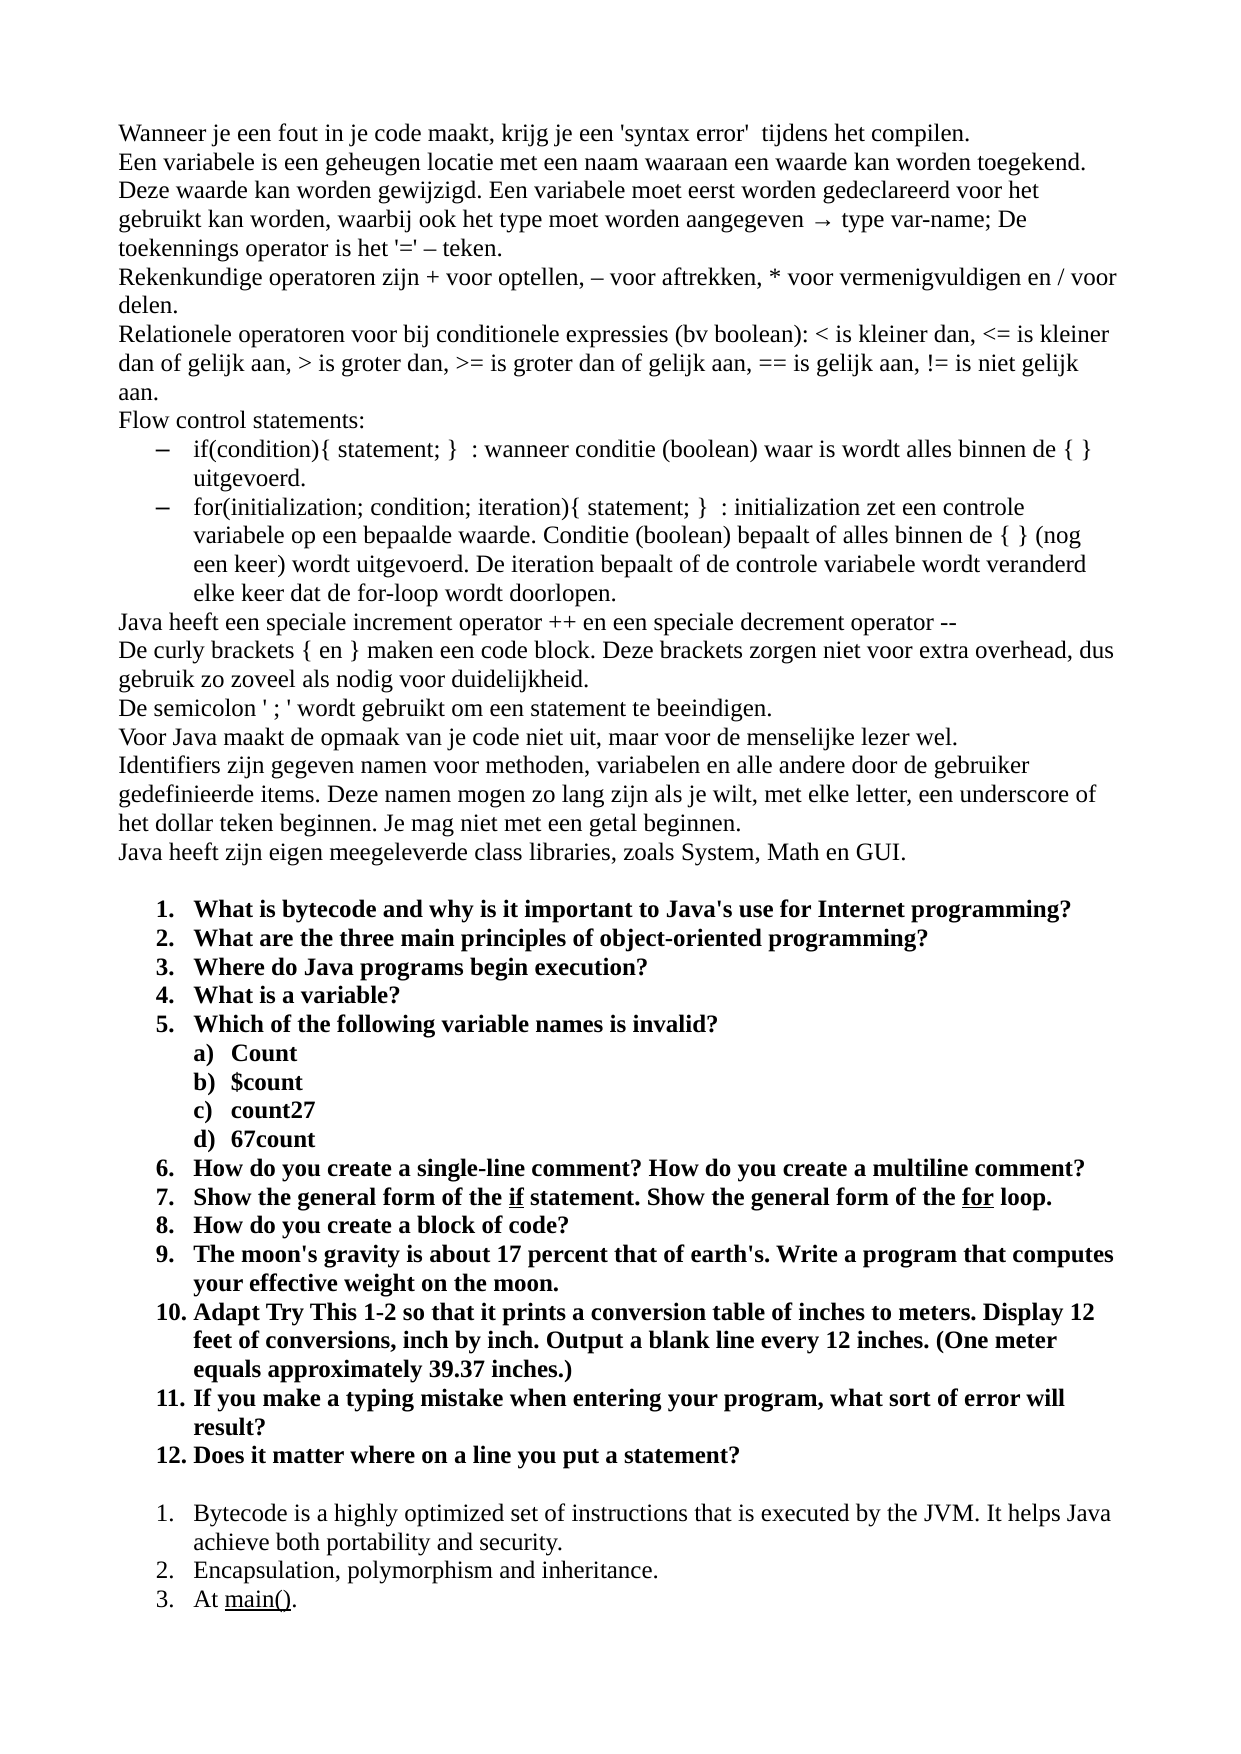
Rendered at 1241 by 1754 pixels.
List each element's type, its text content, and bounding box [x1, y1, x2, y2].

list Where do Java programs begin execution? [156, 952, 1122, 981]
list Does it matter where on a line you put a statement? [156, 1441, 1122, 1469]
list count27 [193, 1096, 1122, 1124]
list If you make a typing mistake when entering your program, what sort of error will result? [156, 1383, 1122, 1441]
text Relationele operatoren voor bij conditionele expressies (bv boolean): < is kleiner dan, <= is kleiner dan of gelijk aan, > is groter dan, >= is groter dan of gelijk aan, == is gelijk aan, != is niet gelijk aan. [118, 319, 1122, 406]
list At main(). [156, 1584, 1122, 1613]
text Wanneer je een fout in je code maakt, krijg je een 'syntax error' tijdens het compilen. [118, 118, 1122, 147]
list What is a variable? [156, 981, 1122, 1009]
text Rekenkundige operatoren zijn + voor optellen, – voor aftrekken, * voor vermenigvuldigen en / voor delen. [118, 262, 1122, 319]
list Adapt Try This 1-2 so that it prints a conversion table of inches to meters. Display 12 feet of conversions, inch by inch. Output a blank line every 12 inches. (One meter equals approximately 39.37 inches.) [156, 1297, 1122, 1383]
list Encapsulation, polymorphism and inheritance. [156, 1556, 1122, 1584]
list What are the three main principles of object-oriented programming? [156, 923, 1122, 952]
list 67count [193, 1124, 1122, 1153]
list Count [193, 1038, 1122, 1067]
text De curly brackets { en } maken een code block. Deze brackets zorgen niet voor extra overhead, dus gebruik zo zoveel als nodig voor duidelijkheid. [118, 636, 1122, 693]
list What is bytecode and why is it important to Java's use for Internet programming? [156, 894, 1122, 923]
text Een variabele is een geheugen locatie met een naam waaraan een waarde kan worden toegekend. Deze waarde kan worden gewijzigd. Een variabele moet eerst worden gedeclareerd voor het gebruikt kan worden, waarbij ook het type moet worden aangegeven → type var-name; De toekennings operator is het '=' – teken. [118, 147, 1122, 262]
list $count [193, 1067, 1122, 1096]
list Which of the following variable names is invalid? [156, 1009, 1122, 1038]
list How do you create a block of code? [156, 1211, 1122, 1239]
list Bytecode is a highly optimized set of instructions that is executed by the JVM. It helps Java achieve both portability and security. [156, 1498, 1122, 1556]
list The moon's gravity is about 17 percent that of earth's. Write a program that computes your effective weight on the moon. [156, 1239, 1122, 1297]
list Show the general form of the if statement. Show the general form of the for loop. [156, 1182, 1122, 1211]
text Java heeft zijn eigen meegeleverde class libraries, zoals System, Math en GUI. [118, 837, 1122, 866]
list if(condition){ statement; } : wanneer conditie (boolean) waar is wordt alles binnen de { } uitgevoerd. [156, 434, 1122, 492]
text Voor Java maakt de opmaak van je code niet uit, maar voor de menselijke lezer wel. [118, 722, 1122, 751]
list for(initialization; condition; iteration){ statement; } : initialization zet een controle variabele op een bepaalde waarde. Conditie (boolean) bepaalt of alles binnen de { } (nog een keer) wordt uitgevoerd. De iteration bepaalt of de controle variabele wordt veranderd elke keer dat de for-loop wordt doorlopen. [156, 492, 1122, 607]
text Identifiers zijn gegeven namen voor methoden, variabelen en alle andere door de gebruiker gedefinieerde items. Deze namen mogen zo lang zijn als je wilt, met elke letter, een underscore of het dollar teken beginnen. Je mag niet met een getal beginnen. [118, 751, 1122, 837]
list How do you create a single-line comment? How do you create a multiline comment? [156, 1153, 1122, 1182]
text Java heeft een speciale increment operator ++ en een speciale decrement operator -- [118, 607, 1122, 636]
text De semicolon ' ; ' wordt gebruikt om een statement te beeindigen. [118, 693, 1122, 722]
text Flow control statements: [118, 406, 1122, 434]
